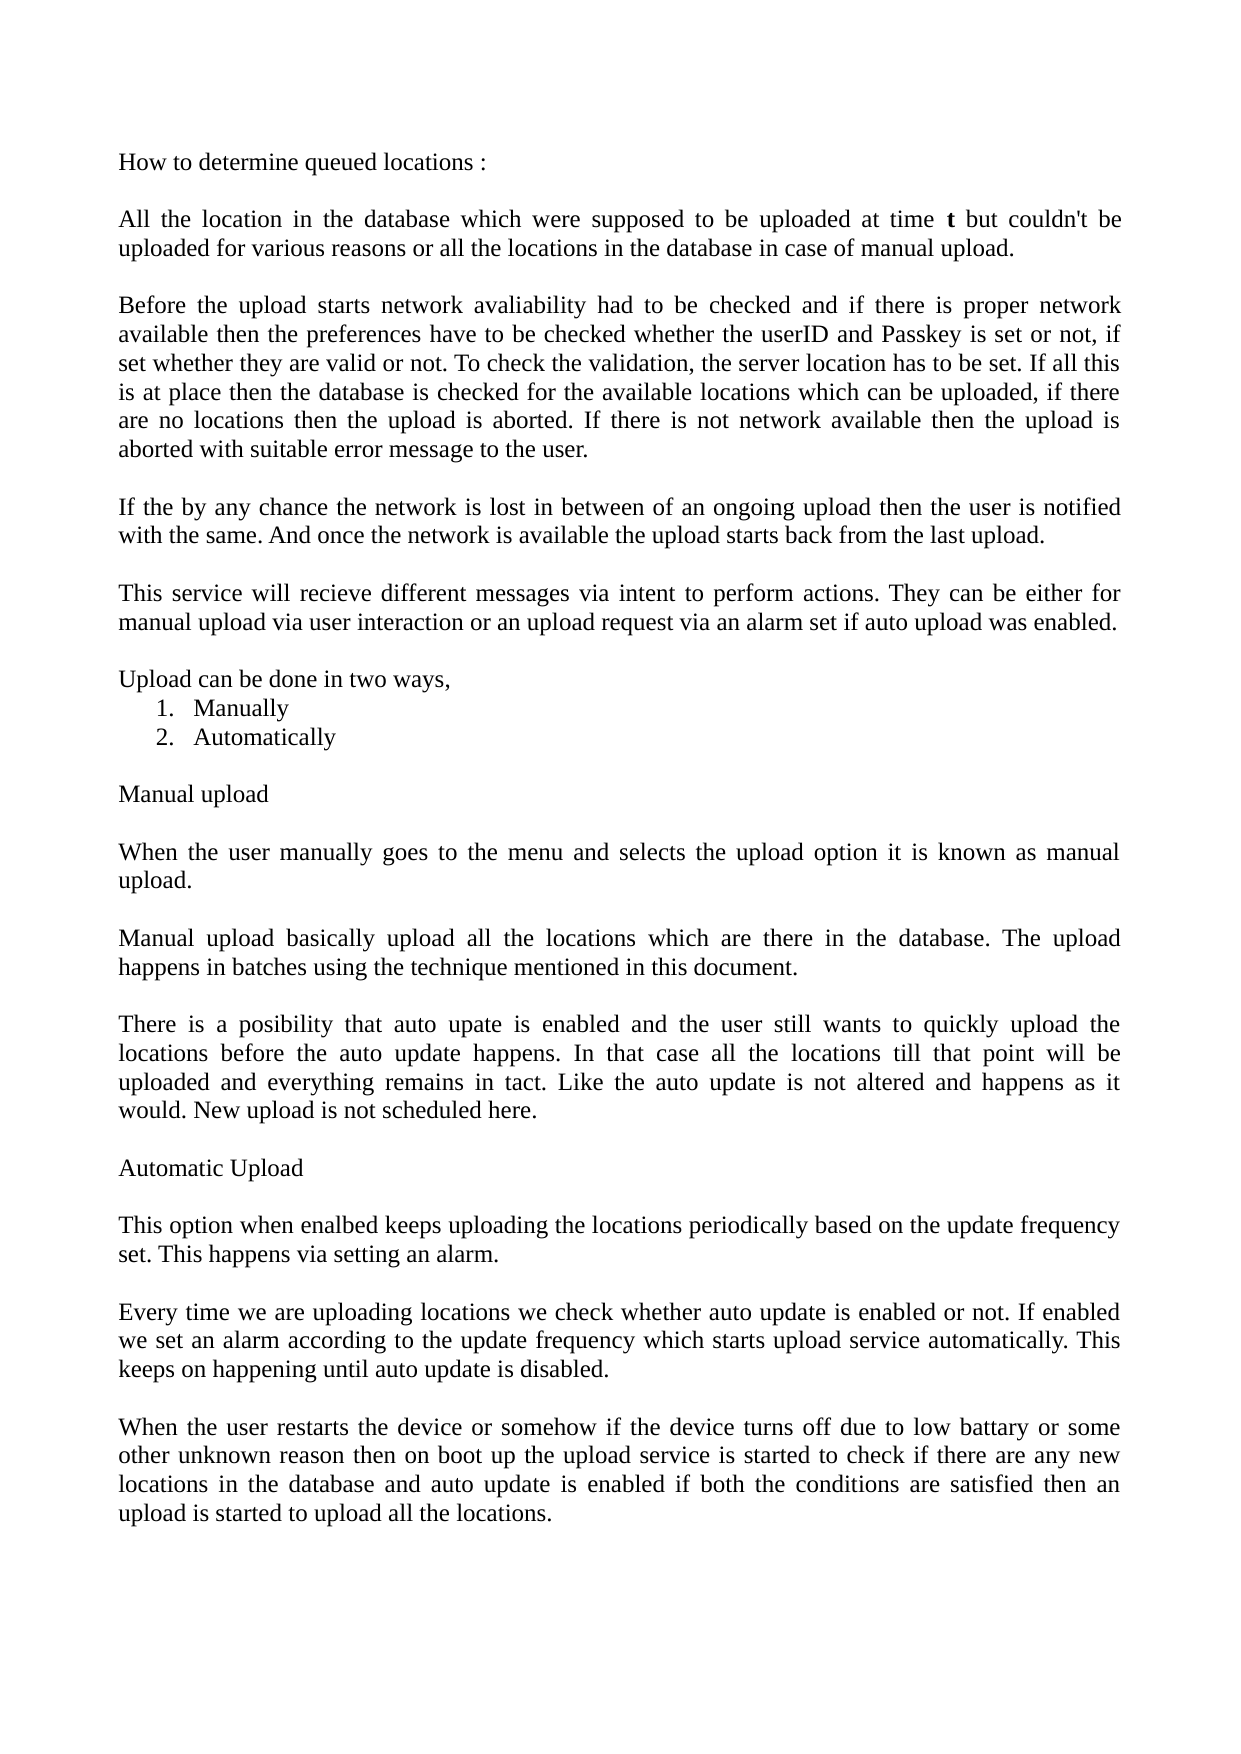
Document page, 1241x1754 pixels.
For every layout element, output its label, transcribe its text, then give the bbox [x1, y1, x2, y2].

text When the user restarts the device or somehow if the device turns off due to low battary or some other unknown reason then on boot up the upload service is started to check if there are any new locations in the database and auto update is enabled if both the conditions are satisfied then an upload is started to upload all the locations. [118, 1412, 1122, 1527]
text Upload can be done in two ways, [118, 664, 1122, 693]
text If the by any chance the network is lost in between of an ongoing upload then the user is notified with the same. And once the network is available the upload starts back from the last upload. [118, 492, 1122, 549]
text Automatic Upload [118, 1153, 1122, 1182]
text Manual upload [118, 779, 1122, 808]
text This option when enalbed keeps uploading the locations periodically based on the update frequency set. This happens via setting an alarm. [118, 1211, 1122, 1268]
list Manually [156, 693, 1122, 722]
text Manual upload basically upload all the locations which are there in the database. The upload happens in batches using the technique mentioned in this document. [118, 923, 1122, 981]
text Before the upload starts network avaliability had to be checked and if there is proper network available then the preferences have to be checked whether the userID and Passkey is set or not, if set whether they are valid or not. To check the validation, the server location has to be set. If all this is at place then the database is checked for the available locations which can be uploaded, if there are no locations then the upload is aborted. If there is not network available then the upload is aborted with suitable error message to the user. [118, 291, 1122, 463]
text When the user manually goes to the menu and selects the upload option it is known as manual upload. [118, 837, 1122, 894]
text How to determine queued locations : [118, 147, 1122, 176]
text Every time we are uploading locations we check whether auto update is enabled or not. If enabled we set an alarm according to the update frequency which starts upload service automatically. This keeps on happening until auto update is disabled. [118, 1297, 1122, 1383]
list Automatically [156, 722, 1122, 751]
text All the location in the database which were supposed to be uploaded at time t but couldn't be uploaded for various reasons or all the locations in the database in case of manual upload. [118, 204, 1122, 262]
text This service will recieve different messages via intent to perform actions. They can be either for manual upload via user interaction or an upload request via an alarm set if auto upload was enabled. [118, 578, 1122, 636]
text There is a posibility that auto upate is enabled and the user still wants to quickly upload the locations before the auto update happens. In that case all the locations till that point will be uploaded and everything remains in tact. Like the auto update is not altered and happens as it would. New upload is not scheduled here. [118, 1009, 1122, 1124]
